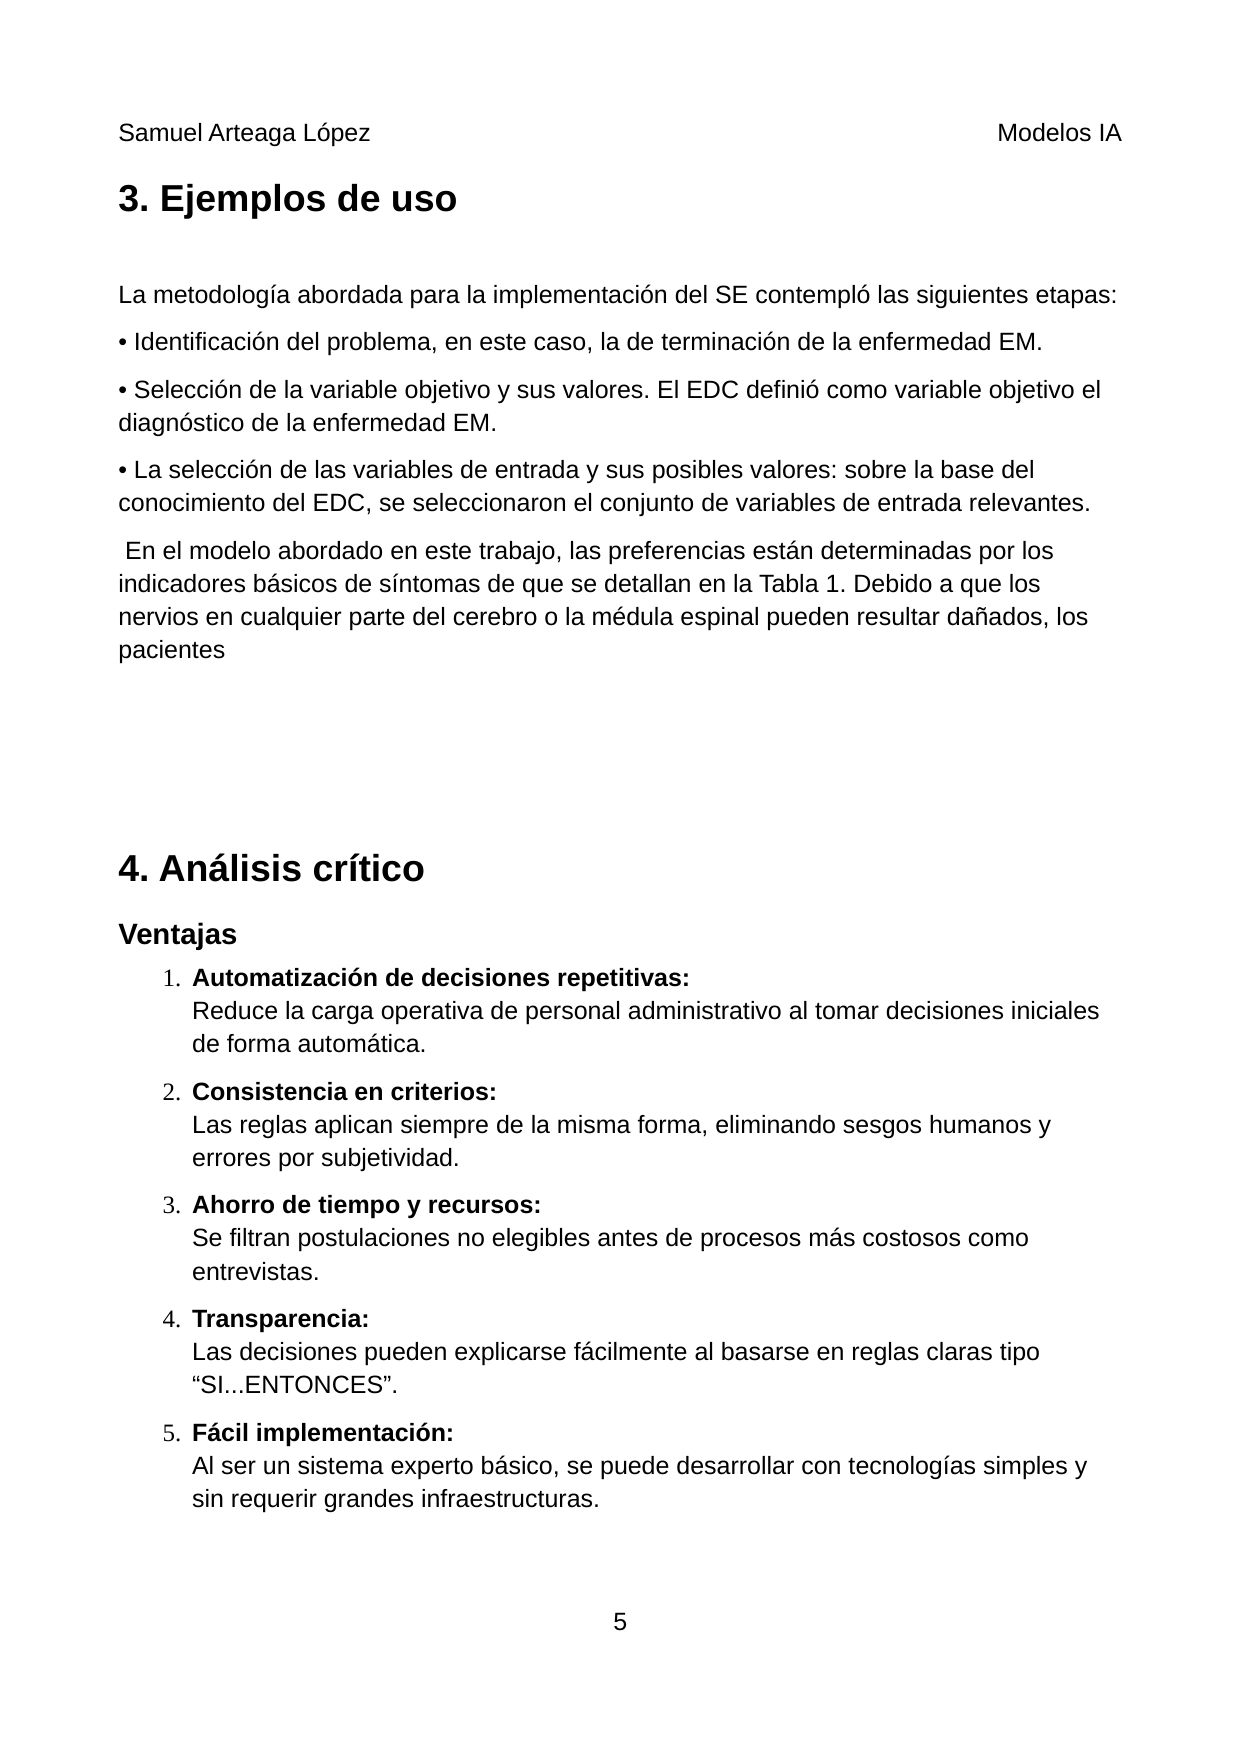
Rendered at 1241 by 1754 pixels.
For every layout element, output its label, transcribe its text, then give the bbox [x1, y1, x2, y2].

text La metodología abordada para la implementación del SE contempló las siguientes etapas: [118, 279, 1122, 308]
subtitle 4. Análisis crítico [118, 846, 1122, 889]
text • Identificación del problema, en este caso, la de terminación de la enfermedad EM. [118, 327, 1122, 356]
list Fácil implementación: Al ser un sistema experto básico, se puede desarrollar con tecnologías simples y sin requerir grandes infraestructuras. [162, 1418, 1122, 1513]
text En el modelo abordado en este trabajo, las preferencias están determinadas por los indicadores básicos de síntomas de que se detallan en la Tabla 1. Debido a que los nervios en cualquier parte del cerebro o la médula espinal pueden resultar dañados, los pacientes [118, 536, 1122, 664]
subtitle Ventajas [118, 917, 1122, 950]
subtitle 3. Ejemplos de uso [118, 176, 1122, 219]
list Automatización de decisiones repetitivas: Reduce la carga operativa de personal administrativo al tomar decisiones iniciales de forma automática. [162, 963, 1122, 1058]
list Ahorro de tiempo y recursos: Se filtran postulaciones no elegibles antes de procesos más costosos como entrevistas. [162, 1190, 1122, 1285]
list Consistencia en criterios: Las reglas aplican siempre de la misma forma, eliminando sesgos humanos y errores por subjetividad. [162, 1077, 1122, 1171]
text • La selección de las variables de entrada y sus posibles valores: sobre la base del conocimiento del EDC, se seleccionaron el conjunto de variables de entrada relevantes. [118, 455, 1122, 517]
list Transparencia: Las decisiones pueden explicarse fácilmente al basarse en reglas claras tipo “SI...ENTONCES”. [162, 1304, 1122, 1399]
text • Selección de la variable objetivo y sus valores. El EDC definió como variable objetivo el diagnóstico de la enfermedad EM. [118, 375, 1122, 437]
